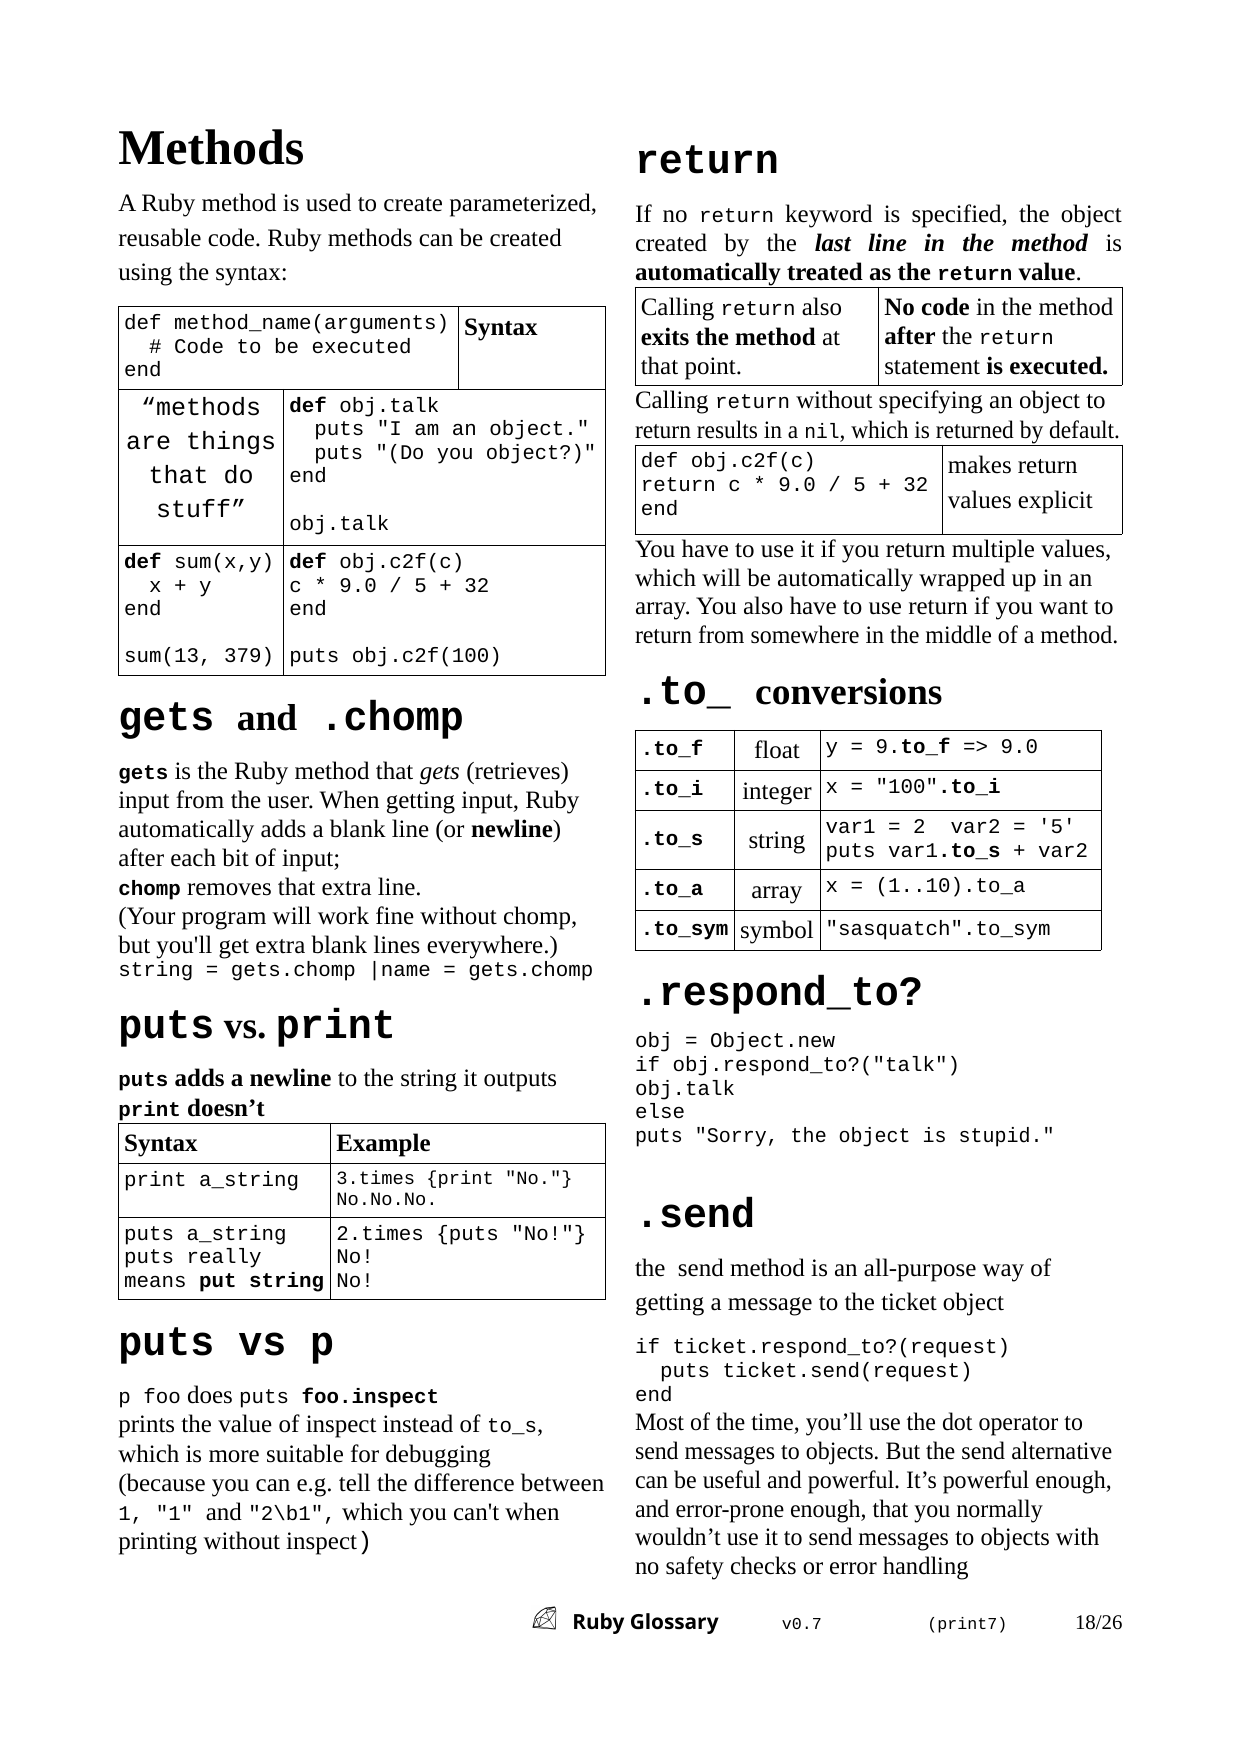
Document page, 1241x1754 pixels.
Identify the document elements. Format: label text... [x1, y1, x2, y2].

subtitle Methods [118, 118, 605, 176]
table_header def obj.c2f(c) return c * 9.0 / 5 + 32 end [636, 446, 942, 534]
text if ticket.respond_to?(request) [635, 1336, 1122, 1360]
text else [635, 1101, 1122, 1125]
table_header float [735, 731, 820, 770]
text prints the value of inspect instead of to_s, which is more suitable for debugging [118, 1409, 605, 1468]
table_cell array [735, 870, 820, 909]
text the send method is an all-purpose way of getting a message to the ticket object [635, 1253, 1122, 1316]
table_cell x = "100".to_i [821, 771, 1101, 810]
table_header Example [331, 1124, 605, 1163]
table_cell def obj.c2f(c) c * 9.0 / 5 + 32 end puts obj.c2f(100) [284, 546, 605, 675]
table_cell "sasquatch".to_sym [821, 911, 1101, 950]
table_cell string [735, 811, 820, 869]
text puts ticket.send(request) [635, 1360, 1122, 1384]
table_cell def sum(x,y) x + y end sum(13, 379) [119, 546, 283, 675]
subtitle puts vs. print [118, 1003, 605, 1051]
text (because you can e.g. tell the difference between 1, "1" and "2\b1", which you can't when printing without inspect) [118, 1468, 605, 1557]
subtitle .send [635, 1193, 1122, 1240]
text obj = Object.new [635, 1031, 1122, 1054]
text p foo does puts foo.inspect [118, 1380, 605, 1409]
text You have to use it if you return multiple values, which will be automatically wrapped up in an array. You also have to use return if you want to return from somewhere in the middle of a method. [635, 535, 1122, 649]
table_header makes return values explicit [943, 446, 1122, 534]
table_header Syntax [119, 1124, 330, 1163]
text If no return keyword is specified, the object created by the last line in the method is automatically treated as the return value. [635, 199, 1122, 287]
subtitle .to_ conversions [635, 670, 1122, 717]
subtitle puts vs p [118, 1320, 605, 1367]
text string = gets.chomp |name = gets.chomp [118, 959, 605, 982]
text chomp removes that extra line. [118, 872, 605, 901]
text Most of the time, you’ll use the dot operator to send messages to objects. But the send alternative can be useful and powerful. It’s powerful enough, and error-prone enough, that you normally wouldn’t use it to send messages to objects with no safety checks or error handling [635, 1407, 1122, 1580]
table_cell .to_sym [636, 911, 734, 950]
text puts adds a newline to the string it outputs [118, 1063, 605, 1093]
table_header def obj.talk puts "I am an object." puts "(Do you object?)" end obj.talk [284, 390, 605, 545]
table_header No code in the method after the return statement is executed. [879, 288, 1122, 385]
table_cell .to_i [636, 771, 734, 810]
table_cell puts a_string puts really means put string [119, 1218, 330, 1299]
table_cell 3.times {print "No."} No.No.No. [331, 1164, 605, 1217]
text if obj.respond_to?("talk") [635, 1054, 1122, 1078]
table_cell .to_s [636, 811, 734, 869]
picture [530, 1605, 557, 1630]
table_cell integer [735, 771, 820, 810]
table_cell print a_string [119, 1164, 330, 1217]
text Calling return without specifying an object to return results in a nil, which is returned by default. [635, 386, 1122, 444]
table_header Syntax [459, 307, 605, 389]
text end [635, 1384, 1122, 1407]
subtitle return [635, 139, 1122, 186]
text obj.talk [635, 1078, 1122, 1101]
table_cell symbol [735, 911, 820, 950]
text print doesn’t [118, 1093, 605, 1122]
table_cell .to_a [636, 870, 734, 909]
table_header y = 9.to_f => 9.0 [821, 731, 1101, 770]
text (Your program will work fine without chomp, but you'll get extra blank lines everywhere.) [118, 901, 605, 959]
table_cell x = (1..10).to_a [821, 870, 1101, 909]
text gets is the Ruby method that gets (retrieves) input from the user. When getting input, Ruby automatically adds a blank line (or newline) after each bit of input; [118, 756, 605, 872]
table_cell var1 = 2 var2 = '5' puts var1.to_s + var2 [821, 811, 1101, 869]
table_header Calling return also exits the method at that point. [636, 288, 878, 385]
table_header “methods are things that do stuff” [119, 390, 283, 545]
table_header .to_f [636, 731, 734, 770]
subtitle gets and .chomp [118, 696, 605, 743]
text A Ruby method is used to create parameterized, reusable code. Ruby methods can be created using the syntax: [118, 188, 605, 286]
subtitle .respond_to? [635, 971, 1122, 1018]
table_header def method_name(arguments) # Code to be executed end [119, 307, 458, 389]
table_cell 2.times {puts "No!"} No! No! [331, 1218, 605, 1299]
text puts "Sorry, the object is stupid." [635, 1125, 1122, 1149]
